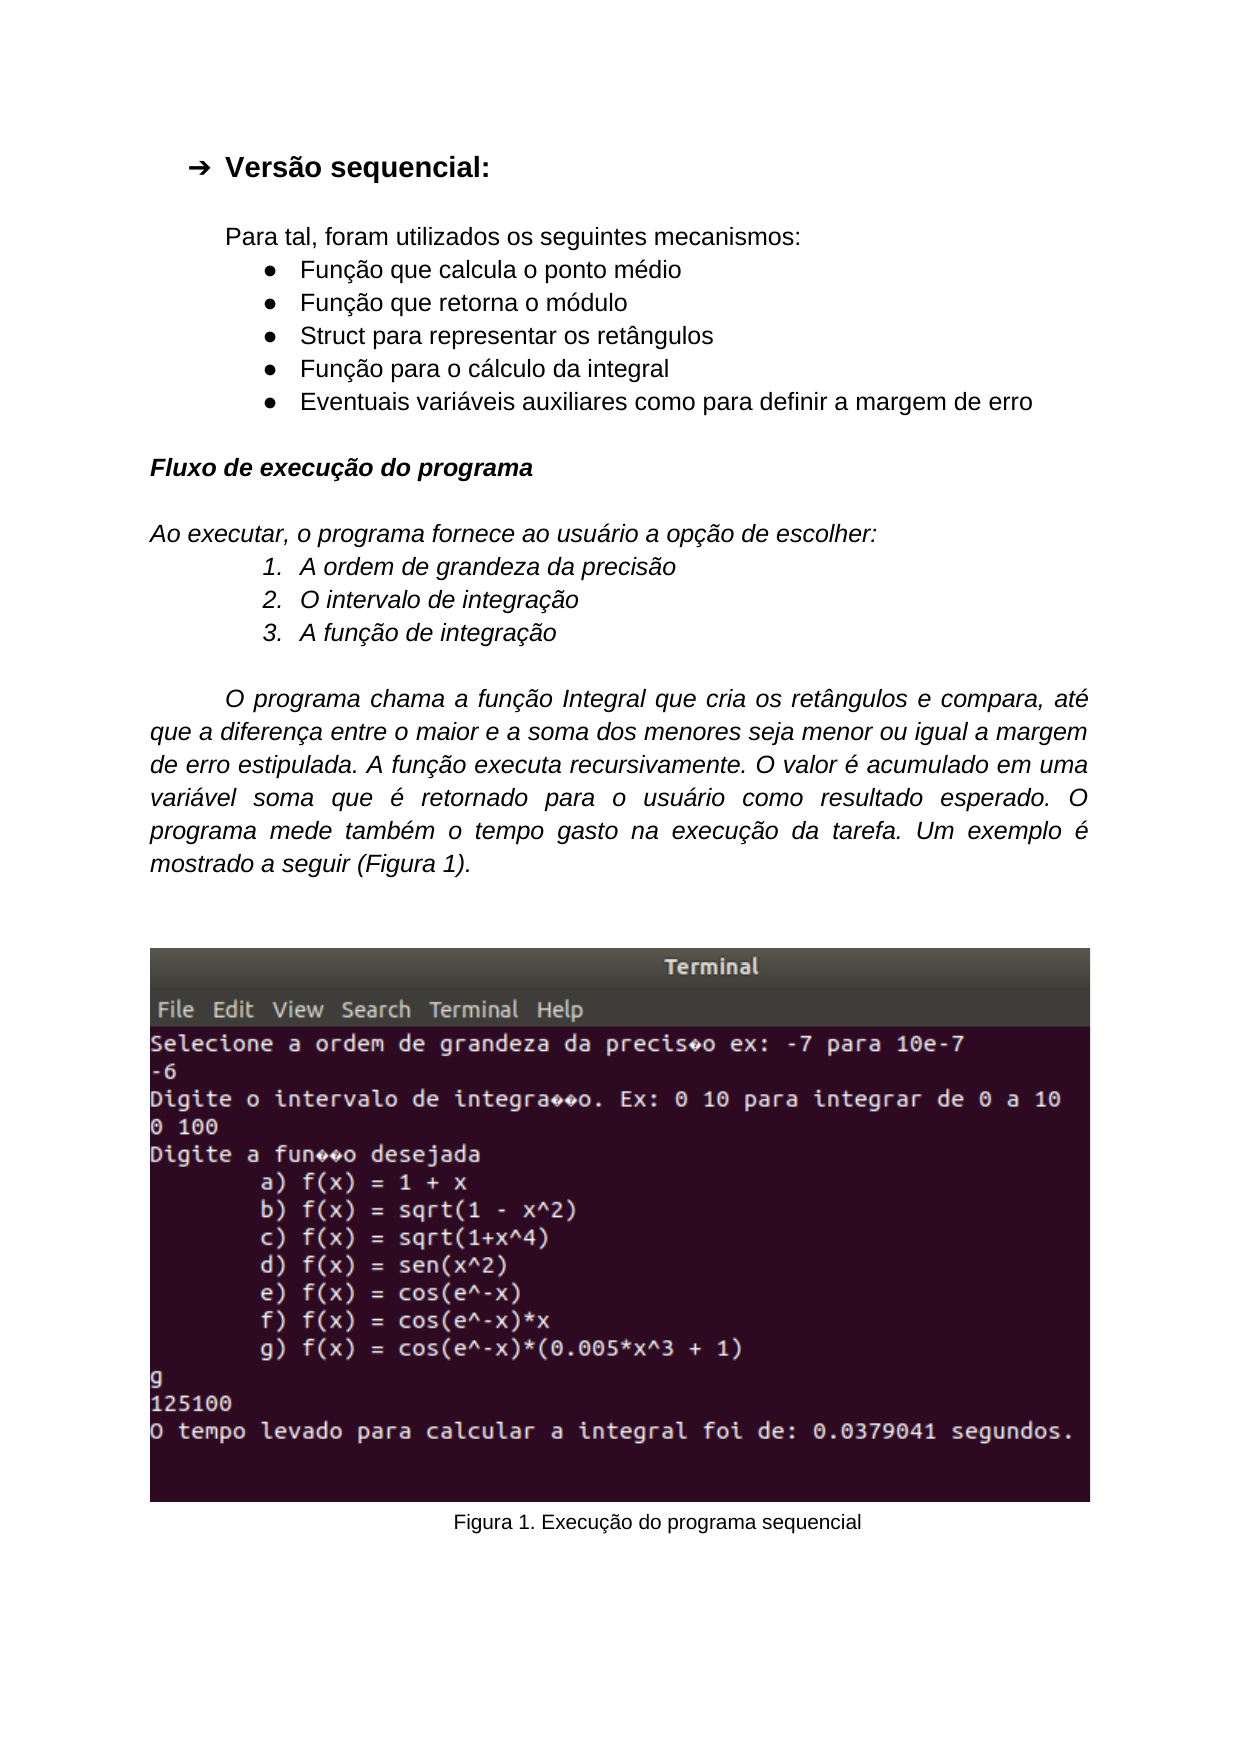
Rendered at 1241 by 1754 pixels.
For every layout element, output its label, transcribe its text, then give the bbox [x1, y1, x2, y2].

text Para tal, foram utilizados os seguintes mecanismos: [150, 222, 1090, 250]
list A função de integração [262, 618, 1090, 647]
picture [150, 948, 1091, 1502]
list Função para o cálculo da integral [262, 354, 1090, 382]
list Versão sequencial: [187, 150, 1090, 183]
list Eventuais variáveis auxiliares como para definir a margem de erro [262, 387, 1090, 415]
list Função que retorna o módulo [262, 288, 1090, 316]
list Função que calcula o ponto médio [262, 254, 1090, 283]
text Figura 1. Execução do programa sequencial [150, 1502, 1090, 1533]
text O programa chama a função Integral que cria os retângulos e compara, até que a diferença entre o maior e a soma dos menores seja menor ou igual a margem de erro estipulada. A função executa recursivamente. O valor é acumulado em uma variável soma que é retornado para o usuário como resultado esperado. O programa mede também o tempo gasto na execução da tarefa. Um exemplo é mostrado a seguir (Figura 1). [150, 684, 1090, 878]
text Ao executar, o programa fornece ao usuário a opção de escolher: [150, 519, 1090, 547]
text Fluxo de execução do programa [150, 453, 1090, 481]
list O intervalo de integração [262, 585, 1090, 613]
list A ordem de grandeza da precisão [262, 552, 1090, 581]
list Struct para representar os retângulos [262, 321, 1090, 349]
